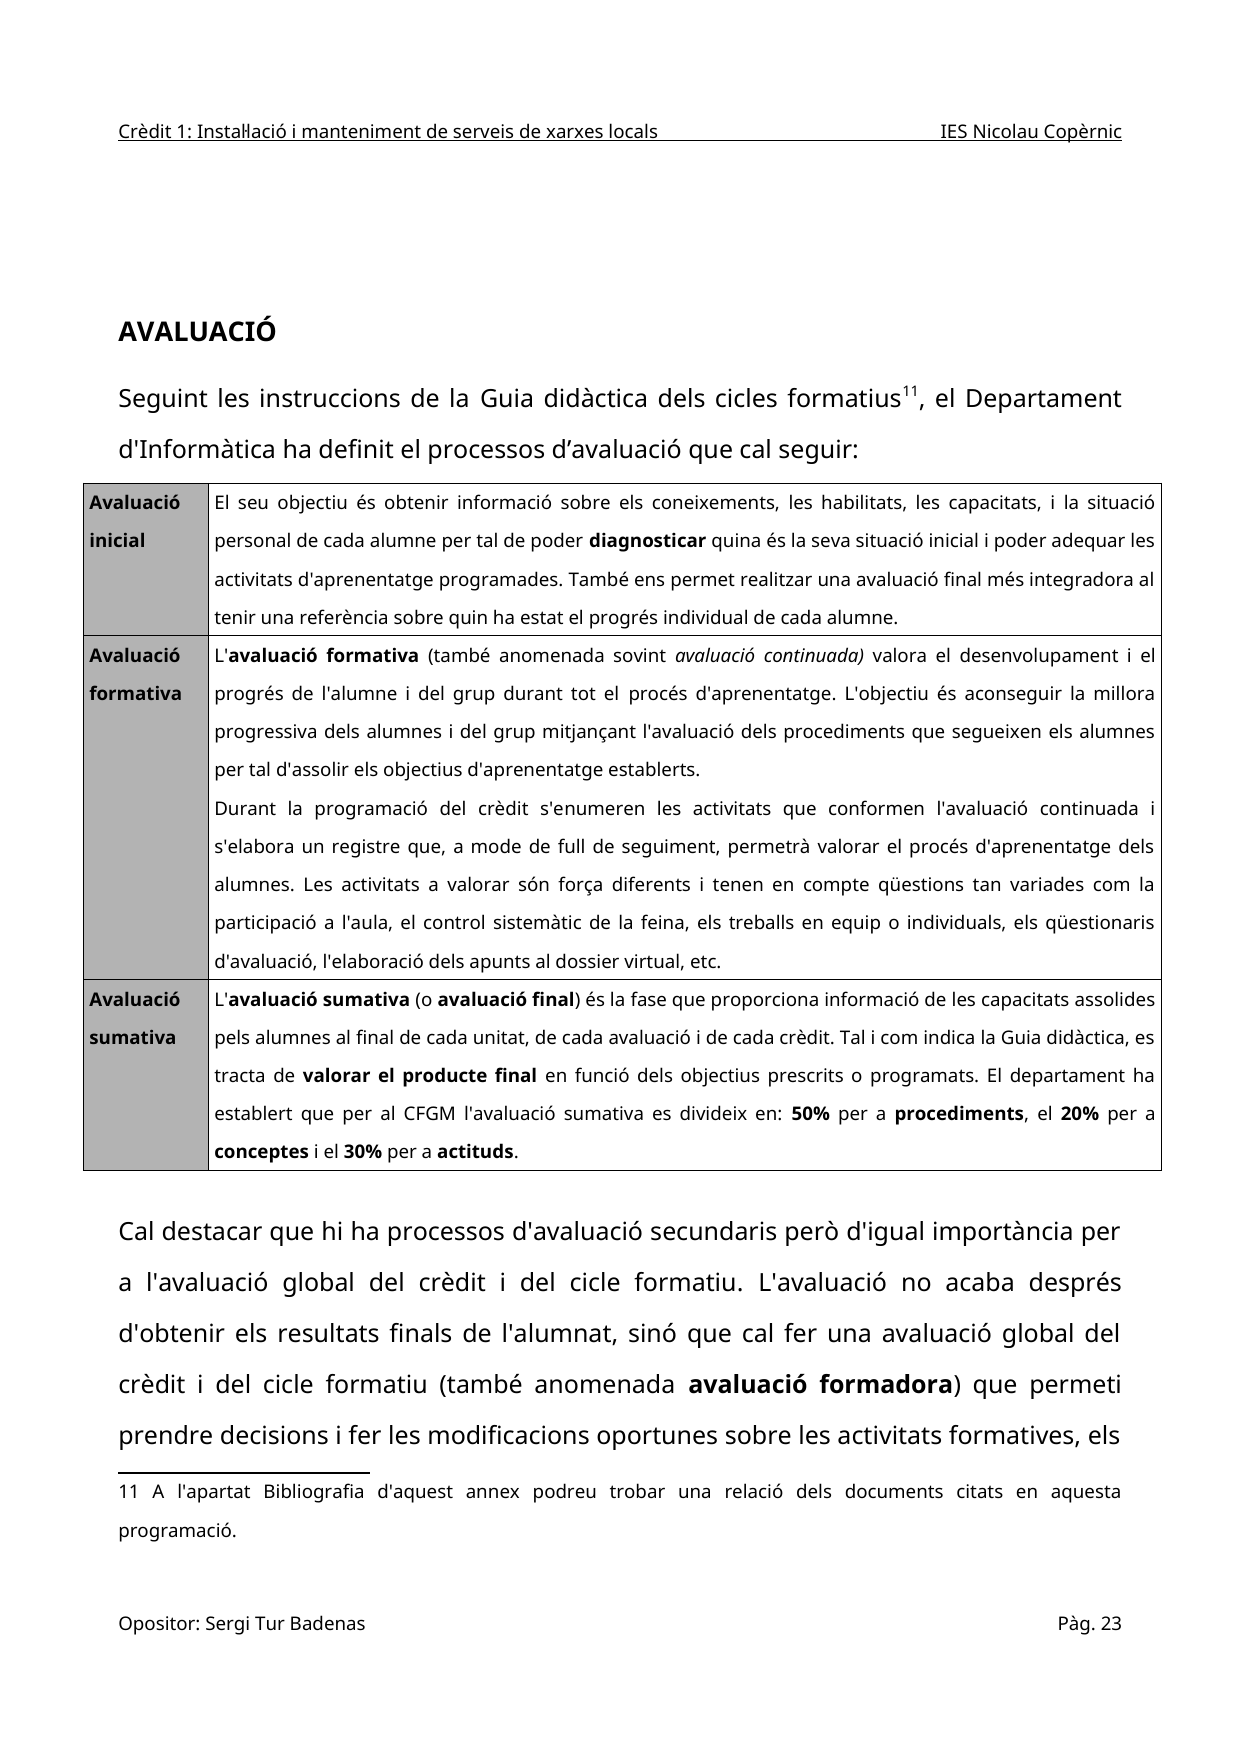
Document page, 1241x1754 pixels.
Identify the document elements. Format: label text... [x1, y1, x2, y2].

text Cal destacar que hi ha processos d'avaluació secundaris però d'igual importància per a l'avaluació global del crèdit i del cicle formatiu. L'avaluació no acaba després d'obtenir els resultats finals de l'alumnat, sinó que cal fer una avaluació global del crèdit i del cicle formatiu (també anomenada avaluació formadora) que permeti prendre decisions i fer les modificacions oportunes sobre les activitats formatives, els [118, 1214, 1122, 1452]
table_cell Avaluació formativa [84, 636, 208, 979]
table_header Avaluació inicial [84, 484, 208, 635]
text A l'apartat Bibliografia d'aquest annex podreu trobar una relació dels documents citats en aquesta programació. [118, 1479, 1122, 1543]
subtitle AVALUACIÓ [118, 313, 1122, 349]
text Seguint les instruccions de la Guia didàctica dels cicles formatius, el Departament d'Informàtica ha definit el processos d’avaluació que cal seguir: [118, 381, 1122, 466]
table_cell Avaluació sumativa [84, 980, 208, 1170]
table_cell L'avaluació formativa (també anomenada sovint avaluació continuada) valora el desenvolupament i el progrés de l'alumne i del grup durant tot el procés d'aprenentatge. L'objectiu és aconseguir la millora progressiva dels alumnes i del grup mitjançant l'avaluació dels procediments que segueixen els alumnes per tal d'assolir els objectius d'aprenentatge establerts. Durant la programació del crèdit s'enumeren les activitats que conformen l'avaluació continuada i s'elabora un registre que, a mode de full de seguiment, permetrà valorar el procés d'aprenentatge dels alumnes. Les activitats a valorar són força diferents i tenen en compte qüestions tan variades com la participació a l'aula, el control sistemàtic de la feina, els treballs en equip o individuals, els qüestionaris d'avaluació, l'elaboració dels apunts al dossier virtual, etc. [209, 636, 1161, 979]
table_cell L'avaluació sumativa (o avaluació final) és la fase que proporciona informació de les capacitats assolides pels alumnes al final de cada unitat, de cada avaluació i de cada crèdit. Tal i com indica la Guia didàctica, es tracta de valorar el producte final en funció dels objectius prescrits o programats. El departament ha establert que per al CFGM l'avaluació sumativa es divideix en: 50% per a procediments, el 20% per a conceptes i el 30% per a actituds. [209, 980, 1161, 1170]
table_header El seu objectiu és obtenir informació sobre els coneixements, les habilitats, les capacitats, i la situació personal de cada alumne per tal de poder diagnosticar quina és la seva situació inicial i poder adequar les activitats d'aprenentatge programades. També ens permet realitzar una avaluació final més integradora al tenir una referència sobre quin ha estat el progrés individual de cada alumne. [209, 484, 1161, 635]
